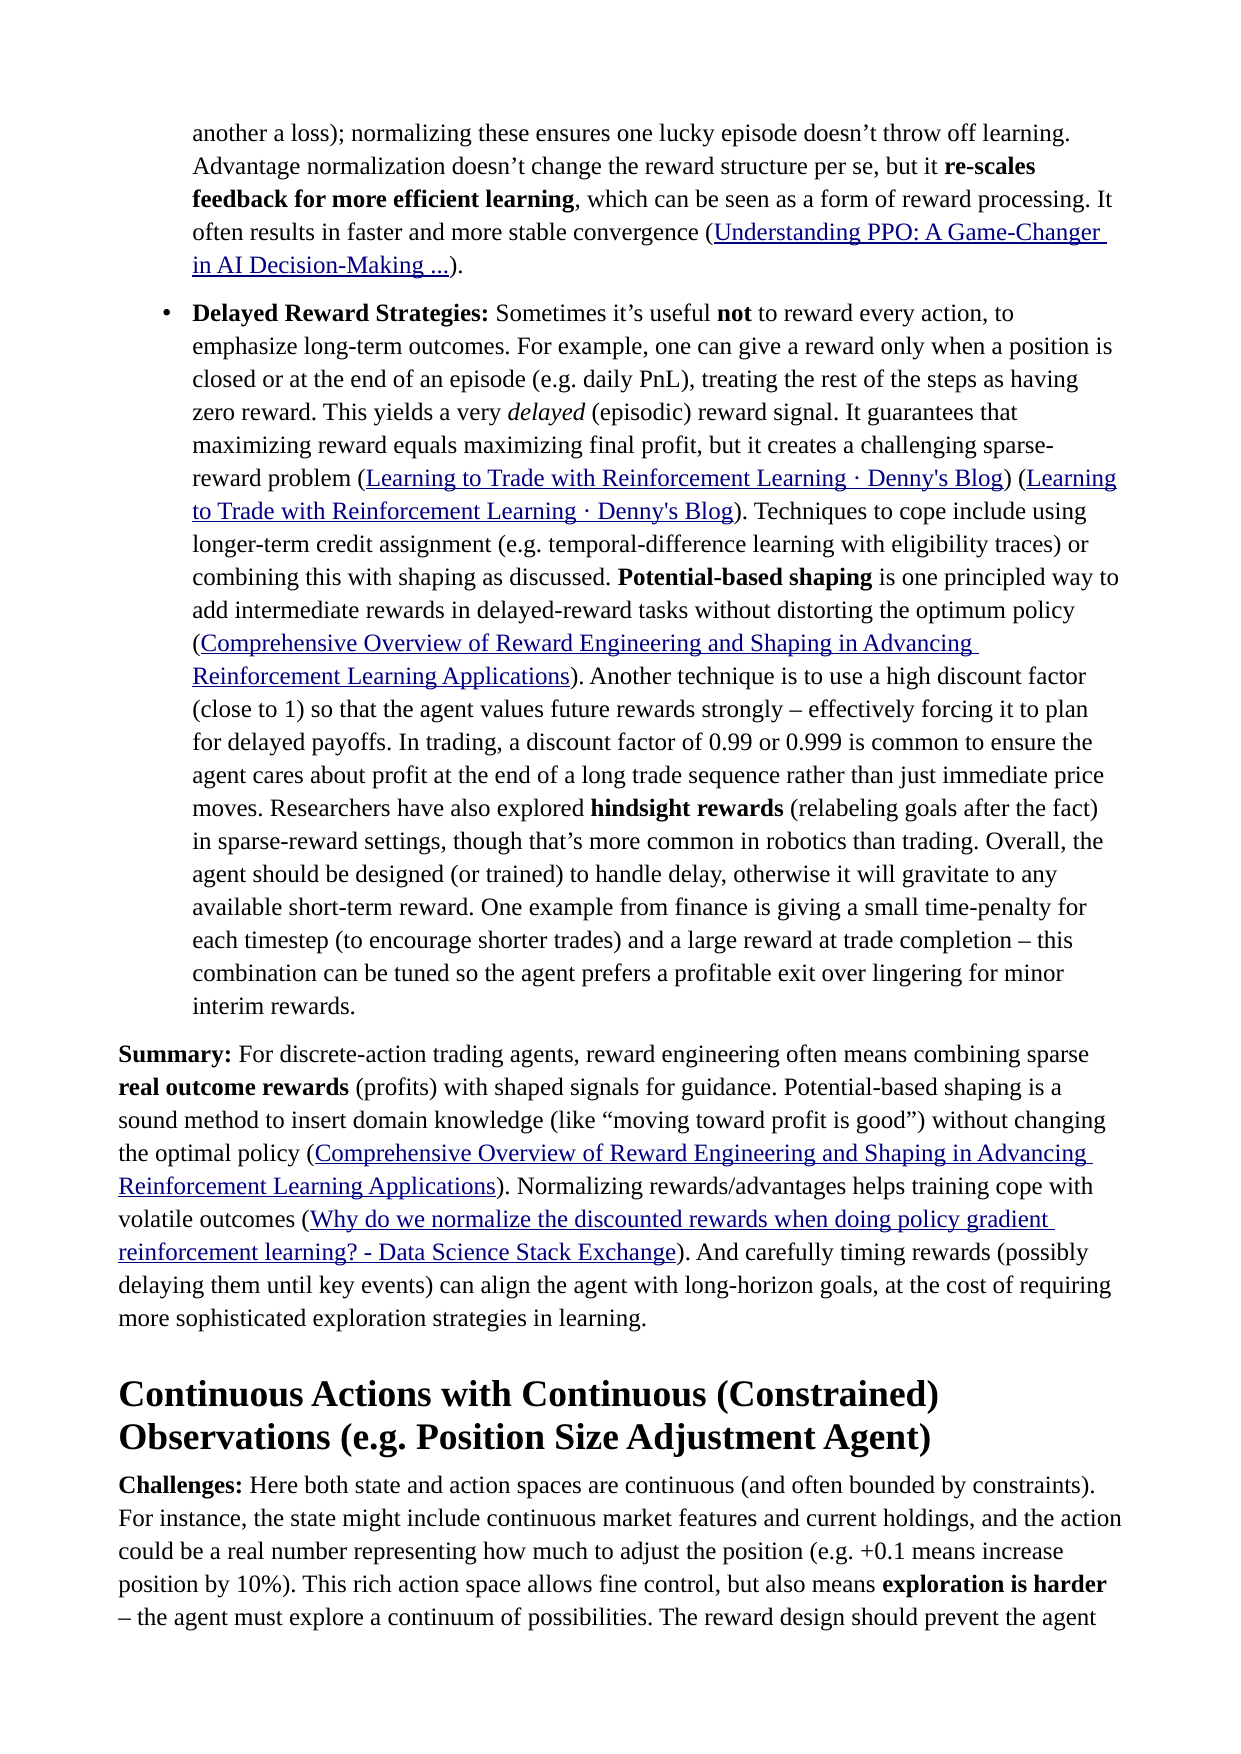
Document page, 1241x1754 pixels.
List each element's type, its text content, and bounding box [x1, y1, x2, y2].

list another a loss); normalizing these ensures one lucky episode doesn’t throw off learning. Advantage normalization doesn’t change the reward structure per se, but it re-scales feedback for more efficient learning, which can be seen as a form of reward processing. It often results in faster and more stable convergence (Understanding PPO: A Game-Changer in AI Decision-Making ...). [162, 118, 1122, 279]
subtitle Continuous Actions with Continuous (Constrained) Observations (e.g. Position Size Adjustment Agent) [118, 1371, 1122, 1458]
text Challenges: Here both state and action spaces are continuous (and often bounded by constraints). For instance, the state might include continuous market features and current holdings, and the action could be a real number representing how much to adjust the position (e.g. +0.1 means increase position by 10%). This rich action space allows fine control, but also means exploration is harder – the agent must explore a continuum of possibilities. The reward design should prevent the agent [118, 1470, 1122, 1631]
list Delayed Reward Strategies: Sometimes it’s useful not to reward every action, to emphasize long-term outcomes. For example, one can give a reward only when a position is closed or at the end of an episode (e.g. daily PnL), treating the rest of the steps as having zero reward. This yields a very delayed (episodic) reward signal. It guarantees that maximizing reward equals maximizing final profit, but it creates a challenging sparse-reward problem (Learning to Trade with Reinforcement Learning · Denny's Blog) (Learning to Trade with Reinforcement Learning · Denny's Blog). Techniques to cope include using longer-term credit assignment (e.g. temporal-difference learning with eligibility traces) or combining this with shaping as discussed. Potential-based shaping is one principled way to add intermediate rewards in delayed-reward tasks without distorting the optimum policy (Comprehensive Overview of Reward Engineering and Shaping in Advancing Reinforcement Learning Applications). Another technique is to use a high discount factor (close to 1) so that the agent values future rewards strongly – effectively forcing it to plan for delayed payoffs. In trading, a discount factor of 0.99 or 0.999 is common to ensure the agent cares about profit at the end of a long trade sequence rather than just immediate price moves. Researchers have also explored hindsight rewards (relabeling goals after the fact) in sparse-reward settings, though that’s more common in robotics than trading. Overall, the agent should be designed (or trained) to handle delay, otherwise it will gravitate to any available short-term reward. One example from finance is giving a small time-penalty for each timestep (to encourage shorter trades) and a large reward at trade completion – this combination can be tuned so the agent prefers a profitable exit over lingering for minor interim rewards. [162, 298, 1122, 1020]
text Summary: For discrete-action trading agents, reward engineering often means combining sparse real outcome rewards (profits) with shaped signals for guidance. Potential-based shaping is a sound method to insert domain knowledge (like “moving toward profit is good”) without changing the optimal policy (Comprehensive Overview of Reward Engineering and Shaping in Advancing Reinforcement Learning Applications). Normalizing rewards/advantages helps training cope with volatile outcomes (Why do we normalize the discounted rewards when doing policy gradient reinforcement learning? - Data Science Stack Exchange). And carefully timing rewards (possibly delaying them until key events) can align the agent with long-horizon goals, at the cost of requiring more sophisticated exploration strategies in learning. [118, 1039, 1122, 1332]
